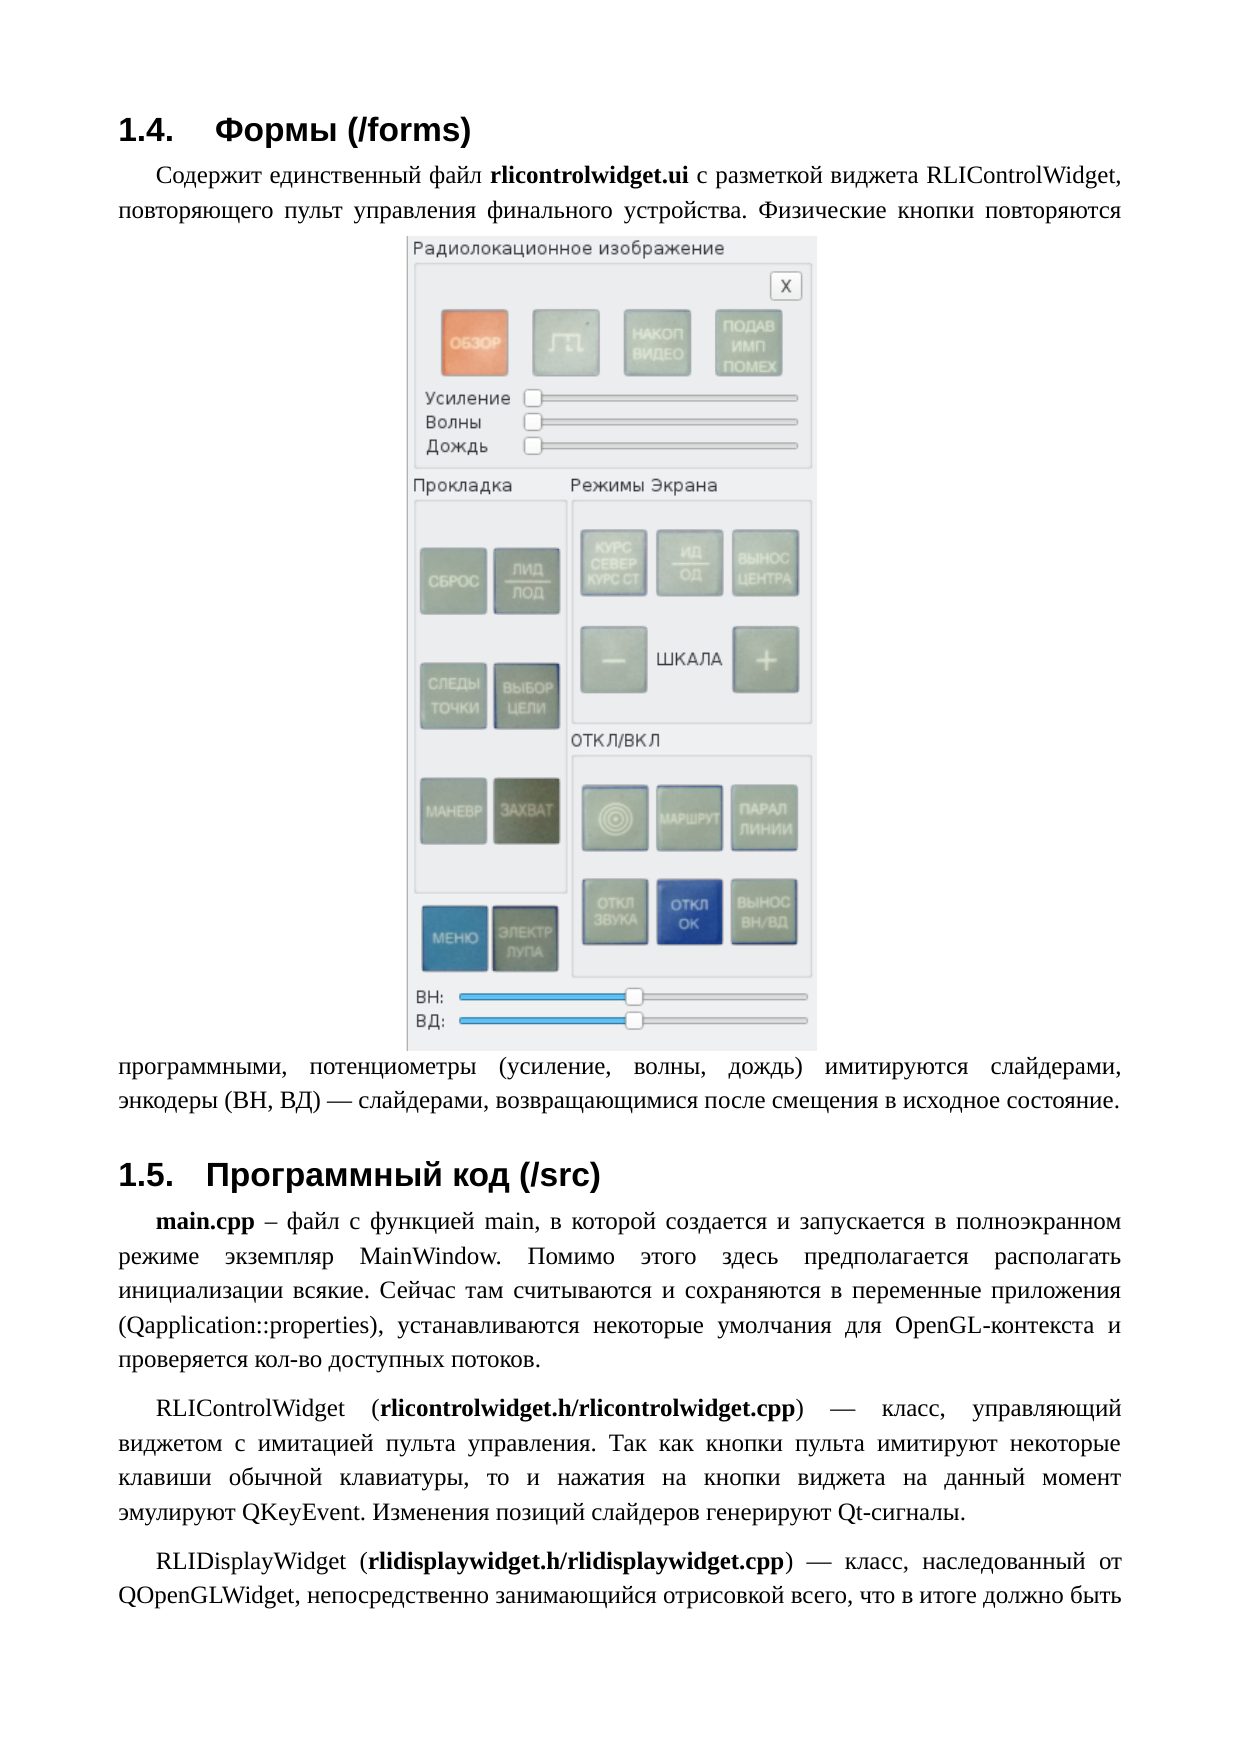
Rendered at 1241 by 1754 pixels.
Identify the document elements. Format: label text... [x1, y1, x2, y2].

subtitle Программный код (/src) [118, 1155, 1122, 1194]
text RLIDisplayWidget (rlidisplaywidget.h/rlidisplaywidget.cpp) — класс, наследованный от QOpenGLWidget, непосредственно занимающийся отрисовкой всего, что в итоге должно быть [118, 1546, 1122, 1609]
text Содержит единственный файл rlicontrolwidget.ui с разметкой виджета RLIControlWidget, повторяющего пульт управления финального устройства. Физические кнопки повторяются программными, потенциометры (усиление, волны, дождь) имитируются слайдерами, энкодеры (ВН, ВД) — слайдерами, возвращающимися после смещения в исходное состояние. [118, 161, 1122, 1114]
text main.cpp – файл с функцией main, в которой создается и запускается в полноэкранном режиме экземпляр MainWindow. Помимо этого здесь предполагается располагать инициализации всякие. Сейчас там считываются и сохраняются в переменные приложения (Qapplication::properties), устанавливаются некоторые умолчания для OpenGL-контекста и проверяется кол-во доступных потоков. [118, 1206, 1122, 1373]
picture [406, 236, 818, 1051]
text RLIControlWidget (rlicontrolwidget.h/rlicontrolwidget.cpp) — класс, управляющий виджетом с имитацией пульта управления. Так как кнопки пульта имитируют некоторые клавиши обычной клавиатуры, то и нажатия на кнопки виджета на данный момент эмулируют QKeyEvent. Изменения позиций слайдеров генерируют Qt-сигналы. [118, 1393, 1122, 1526]
subtitle Формы (/forms) [118, 109, 1122, 148]
